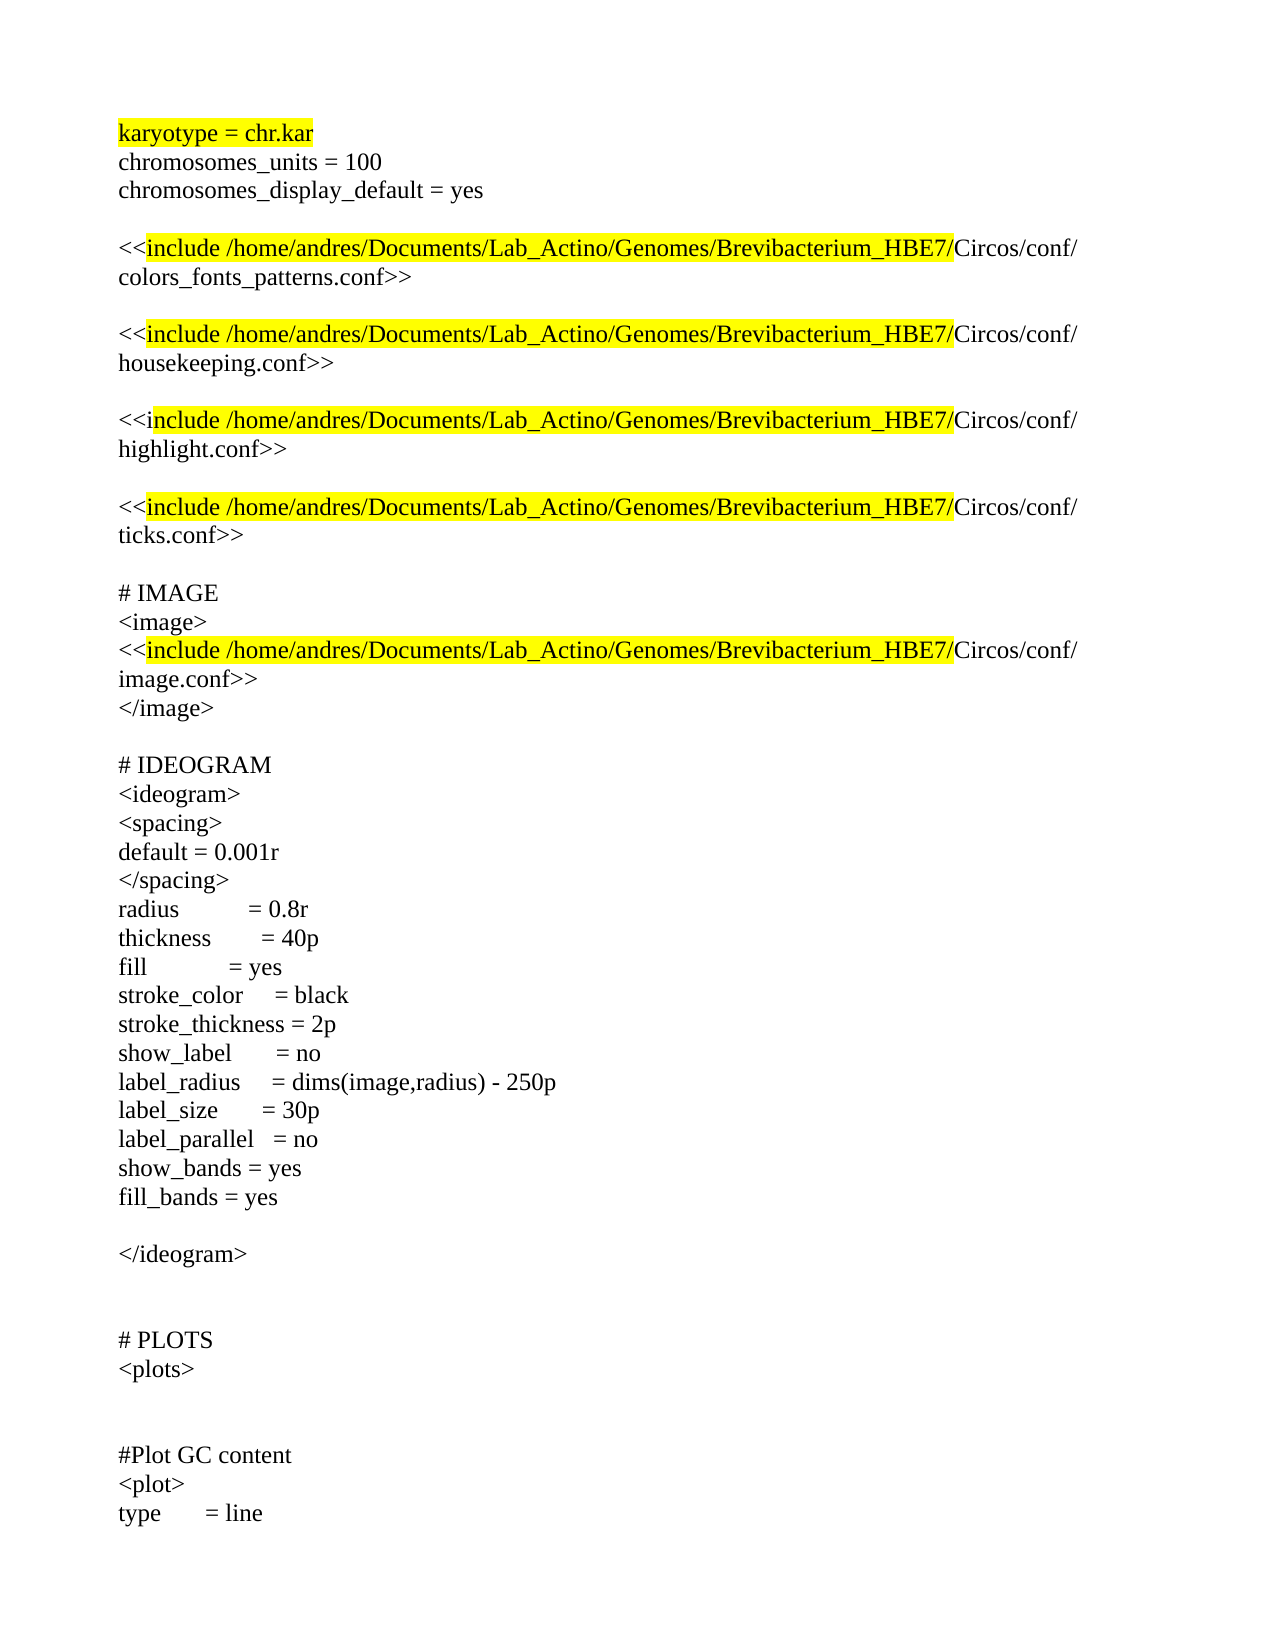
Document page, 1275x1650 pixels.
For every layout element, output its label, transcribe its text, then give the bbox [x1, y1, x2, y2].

text show_label = no [118, 1038, 1157, 1067]
text chromosomes_display_default = yes [118, 176, 1157, 204]
text <ideogram> [118, 779, 1157, 808]
text type = line [118, 1498, 1157, 1527]
text default = 0.001r [118, 837, 1157, 866]
text <spacing> [118, 808, 1157, 837]
text # IDEOGRAM [118, 751, 1157, 779]
text <image> [118, 607, 1157, 636]
text # PLOTS [118, 1326, 1157, 1354]
text <plots> [118, 1354, 1157, 1383]
text </ideogram> [118, 1239, 1157, 1268]
text </image> [118, 693, 1157, 722]
text fill = yes [118, 952, 1157, 981]
text <plot> [118, 1469, 1157, 1498]
text fill_bands = yes [118, 1182, 1157, 1211]
text label_radius = dims(image,radius) - 250p [118, 1067, 1157, 1096]
text show_bands = yes [118, 1153, 1157, 1182]
text stroke_color = black [118, 981, 1157, 1009]
text stroke_thickness = 2p [118, 1009, 1157, 1038]
text #Plot GC content [118, 1441, 1157, 1469]
text <<include /home/andres/Documents/Lab_Actino/Genomes/Brevibacterium_HBE7/Circos/conf/highlight.conf>> [118, 406, 1157, 463]
text <<include /home/andres/Documents/Lab_Actino/Genomes/Brevibacterium_HBE7/Circos/conf/image.conf>> [118, 636, 1157, 693]
text <<include /home/andres/Documents/Lab_Actino/Genomes/Brevibacterium_HBE7/Circos/conf/colors_fonts_patterns.conf>> [118, 233, 1157, 291]
text label_size = 30p [118, 1096, 1157, 1124]
text <<include /home/andres/Documents/Lab_Actino/Genomes/Brevibacterium_HBE7/Circos/conf/ticks.conf>> [118, 492, 1157, 549]
text chromosomes_units = 100 [118, 147, 1157, 176]
text radius = 0.8r [118, 894, 1157, 923]
text thickness = 40p [118, 923, 1157, 952]
text # IMAGE [118, 578, 1157, 607]
text <<include /home/andres/Documents/Lab_Actino/Genomes/Brevibacterium_HBE7/Circos/conf/housekeeping.conf>> [118, 319, 1157, 377]
text label_parallel = no [118, 1124, 1157, 1153]
text </spacing> [118, 866, 1157, 894]
text karyotype = chr.kar [118, 118, 1157, 147]
